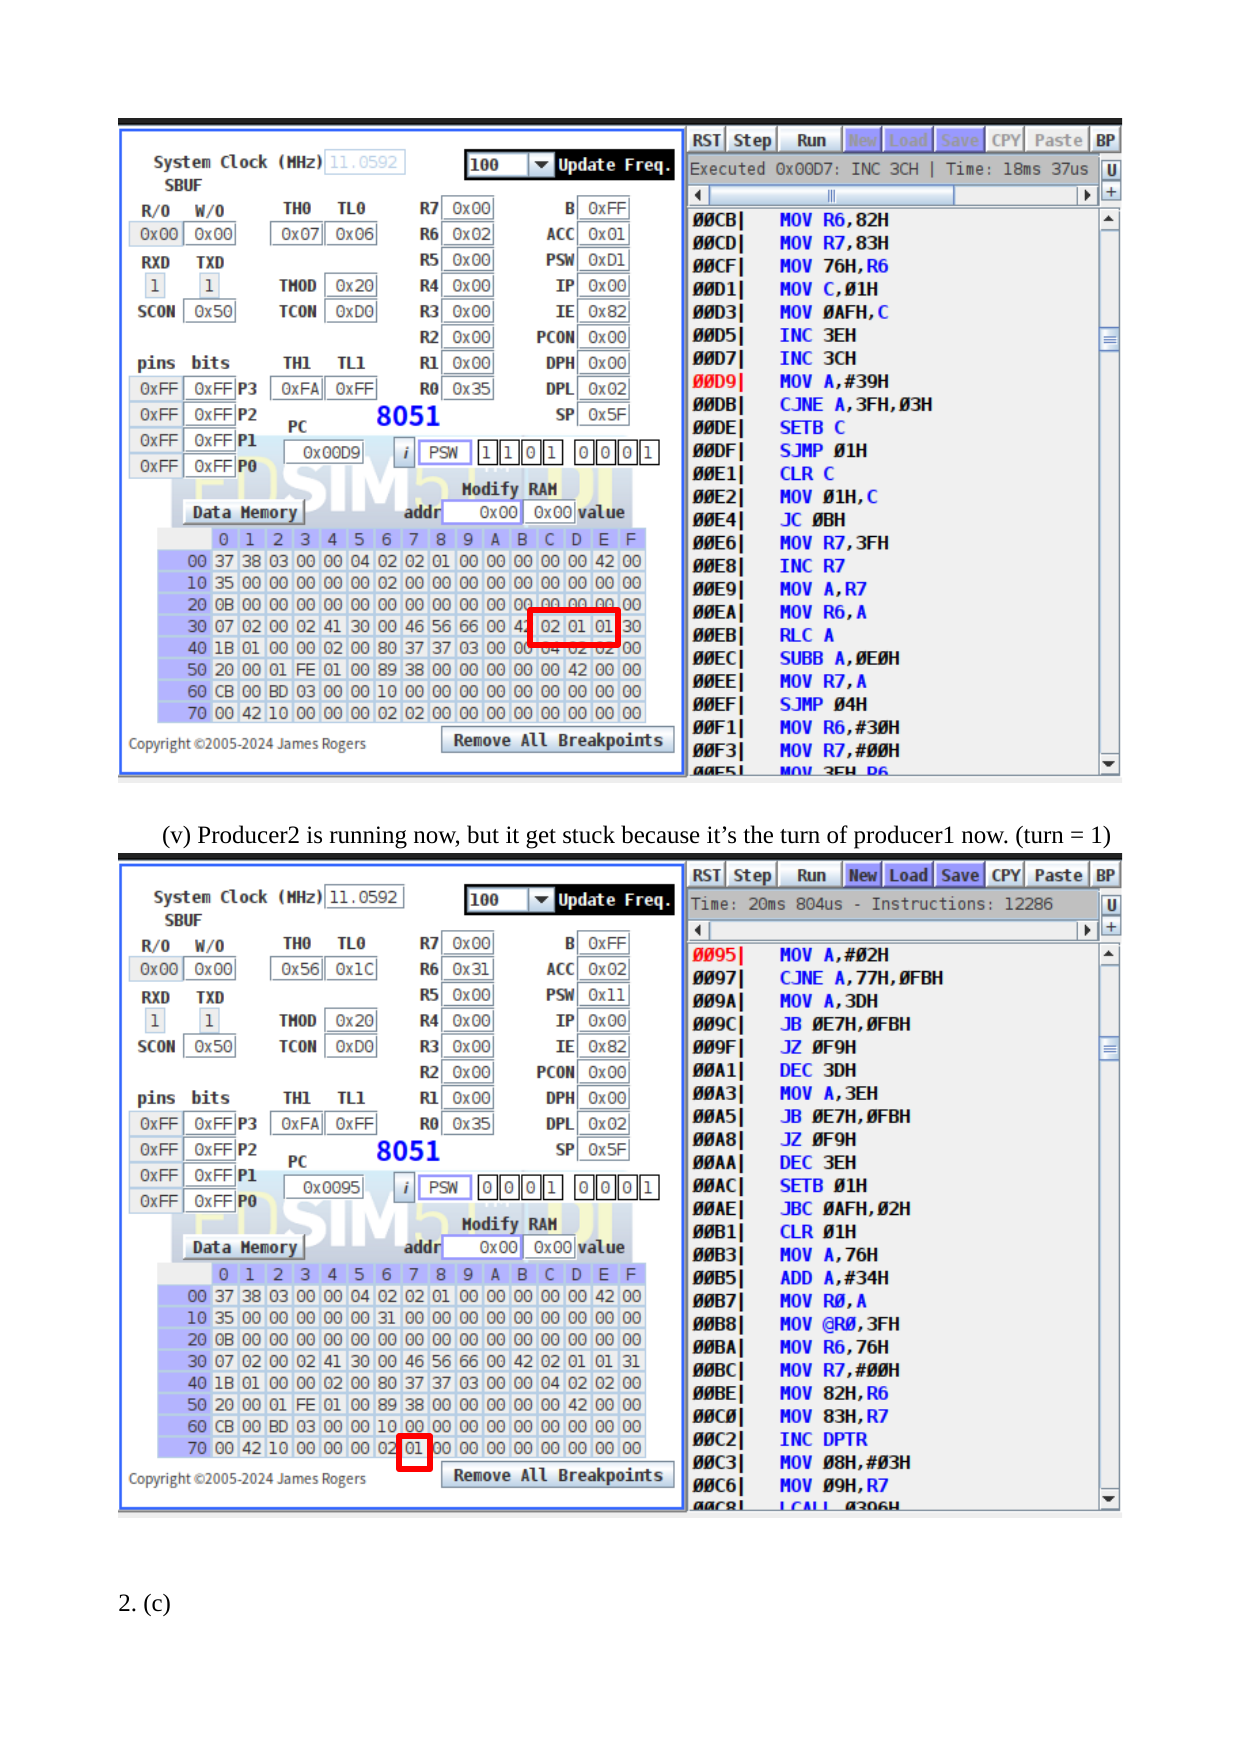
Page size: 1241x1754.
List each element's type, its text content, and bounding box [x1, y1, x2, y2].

picture [118, 118, 1123, 783]
text 2. (c) [118, 1588, 1122, 1617]
text (v) Producer2 is running now, but it get stuck because it’s the turn of producer1 now. (turn = 1) [118, 820, 1122, 849]
picture [118, 853, 1123, 1518]
